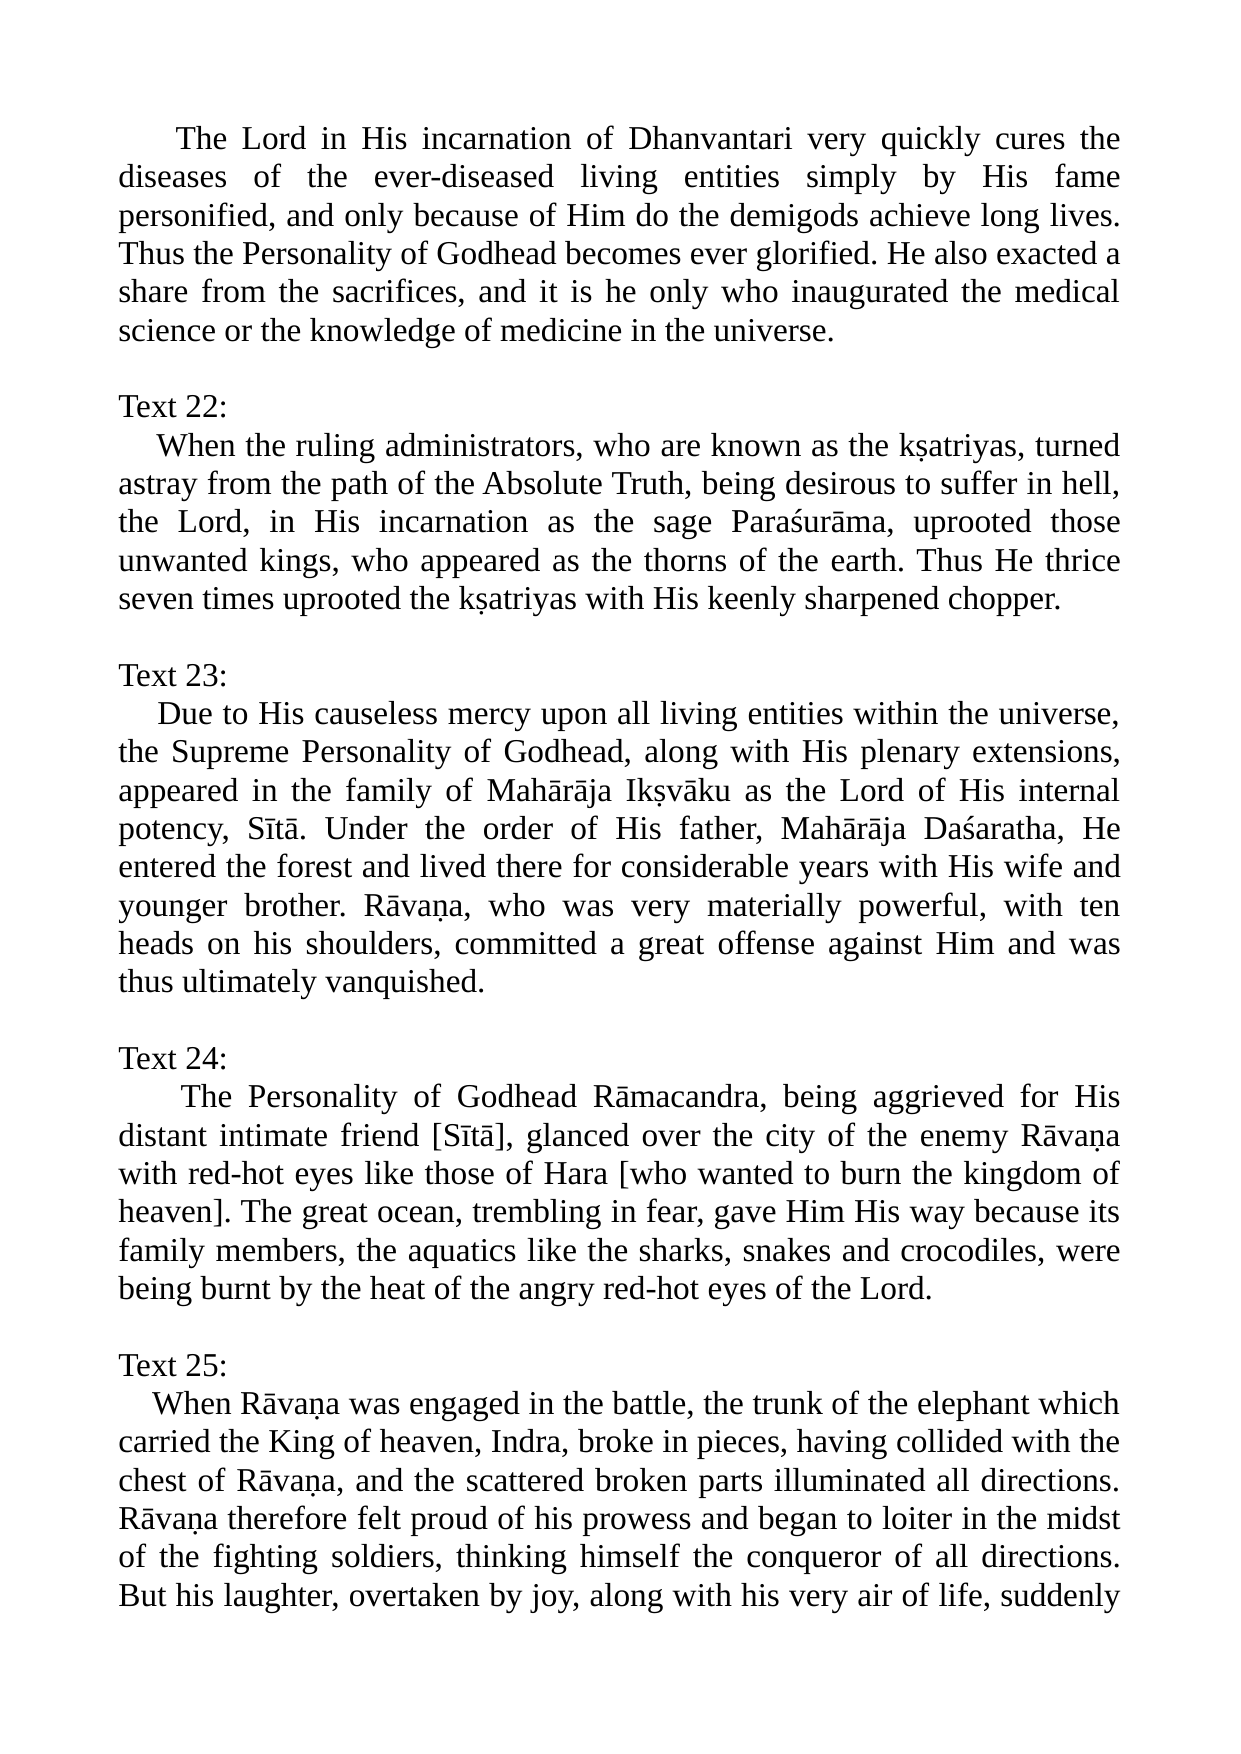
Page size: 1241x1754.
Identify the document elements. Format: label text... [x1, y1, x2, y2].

text When the ruling administrators, who are known as the kṣatriyas, turned astray from the path of the Absolute Truth, being desirous to suffer in hell, the Lord, in His incarnation as the sage Paraśurāma, uprooted those unwanted kings, who appeared as the thorns of the earth. Thus He thrice seven times uprooted the kṣatriyas with His keenly sharpened chopper. [118, 425, 1122, 616]
text The Personality of Godhead Rāmacandra, being aggrieved for His distant intimate friend [Sītā], glanced over the city of the enemy Rāvaṇa with red-hot eyes like those of Hara [who wanted to burn the kingdom of heaven]. The great ocean, trembling in fear, gave Him His way because its family members, the aquatics like the sharks, snakes and crocodiles, were being burnt by the heat of the angry red-hot eyes of the Lord. [118, 1076, 1122, 1306]
text When Rāvaṇa was engaged in the battle, the trunk of the elephant which carried the King of heaven, Indra, broke in pieces, having collided with the chest of Rāvaṇa, and the scattered broken parts illuminated all directions. Rāvaṇa therefore felt proud of his prowess and began to loiter in the midst of the fighting soldiers, thinking himself the conqueror of all directions. But his laughter, overtaken by joy, along with his very air of life, suddenly [118, 1383, 1122, 1613]
text Text 25: [118, 1345, 1122, 1383]
text Text 22: [118, 386, 1122, 425]
text Due to His causeless mercy upon all living entities within the universe, the Supreme Personality of Godhead, along with His plenary extensions, appeared in the family of Mahārāja Ikṣvāku as the Lord of His internal potency, Sītā. Under the order of His father, Mahārāja Daśaratha, He entered the forest and lived there for considerable years with His wife and younger brother. Rāvaṇa, who was very materially powerful, with ten heads on his shoulders, committed a great offense against Him and was thus ultimately vanquished. [118, 693, 1122, 1000]
text Text 24: [118, 1038, 1122, 1076]
text Text 23: [118, 655, 1122, 693]
text The Lord in His incarnation of Dhanvantari very quickly cures the diseases of the ever-diseased living entities simply by His fame personified, and only because of Him do the demigods achieve long lives. Thus the Personality of Godhead becomes ever glorified. He also exacted a share from the sacrifices, and it is he only who inaugurated the medical science or the knowledge of medicine in the universe. [118, 118, 1122, 348]
